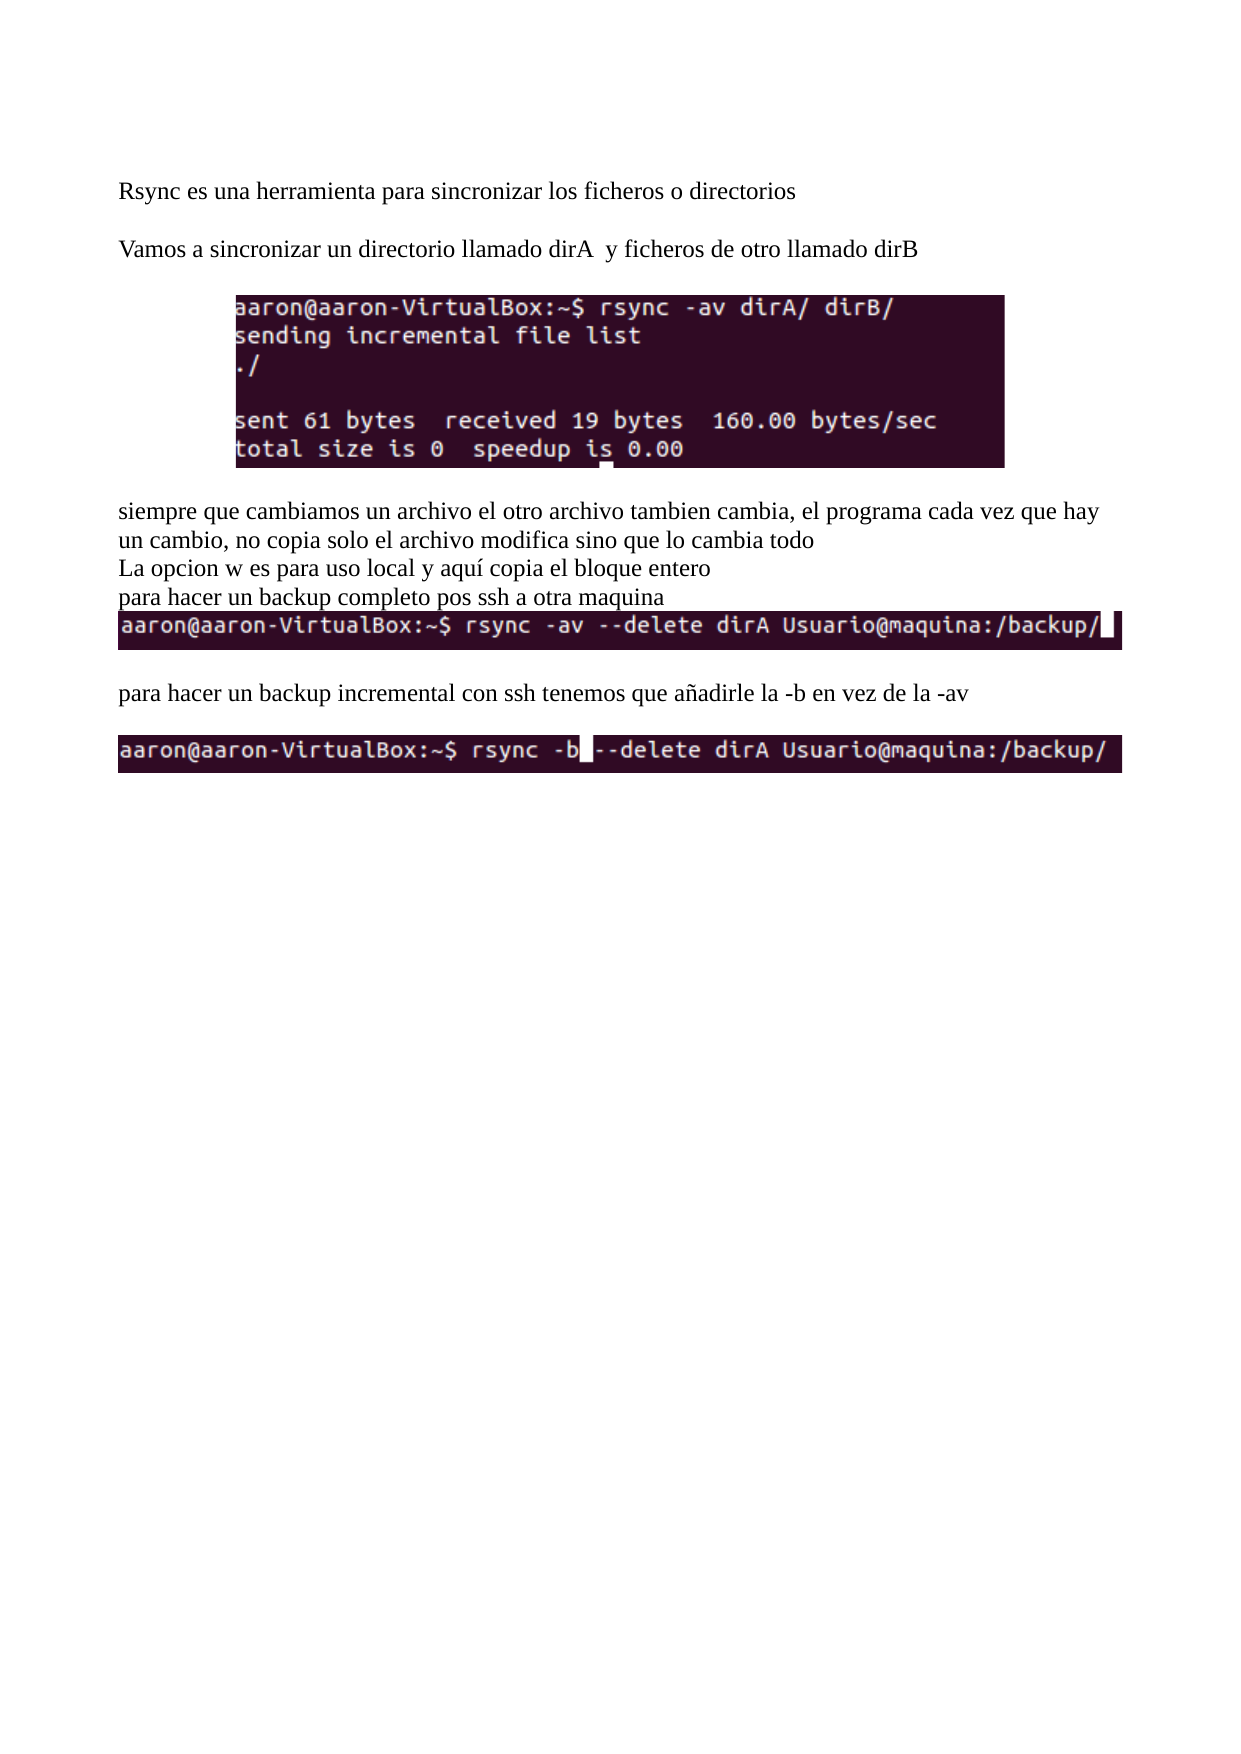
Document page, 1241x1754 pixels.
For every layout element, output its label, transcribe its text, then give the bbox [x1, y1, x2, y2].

picture [118, 735, 1123, 773]
text siempre que cambiamos un archivo el otro archivo tambien cambia, el programa cada vez que hay un cambio, no copia solo el archivo modifica sino que lo cambia todo [118, 496, 1122, 553]
text para hacer un backup incremental con ssh tenemos que añadirle la -b en vez de la -av [118, 678, 1122, 707]
text Rsync es una herramienta para sincronizar los ficheros o directorios [118, 176, 1122, 205]
picture [235, 295, 1005, 468]
picture [118, 611, 1123, 650]
text Vamos a sincronizar un directorio llamado dirA y ficheros de otro llamado dirB [118, 234, 1122, 263]
text La opcion w es para uso local y aquí copia el bloque entero [118, 553, 1122, 582]
text para hacer un backup completo pos ssh a otra maquina [118, 582, 1122, 611]
